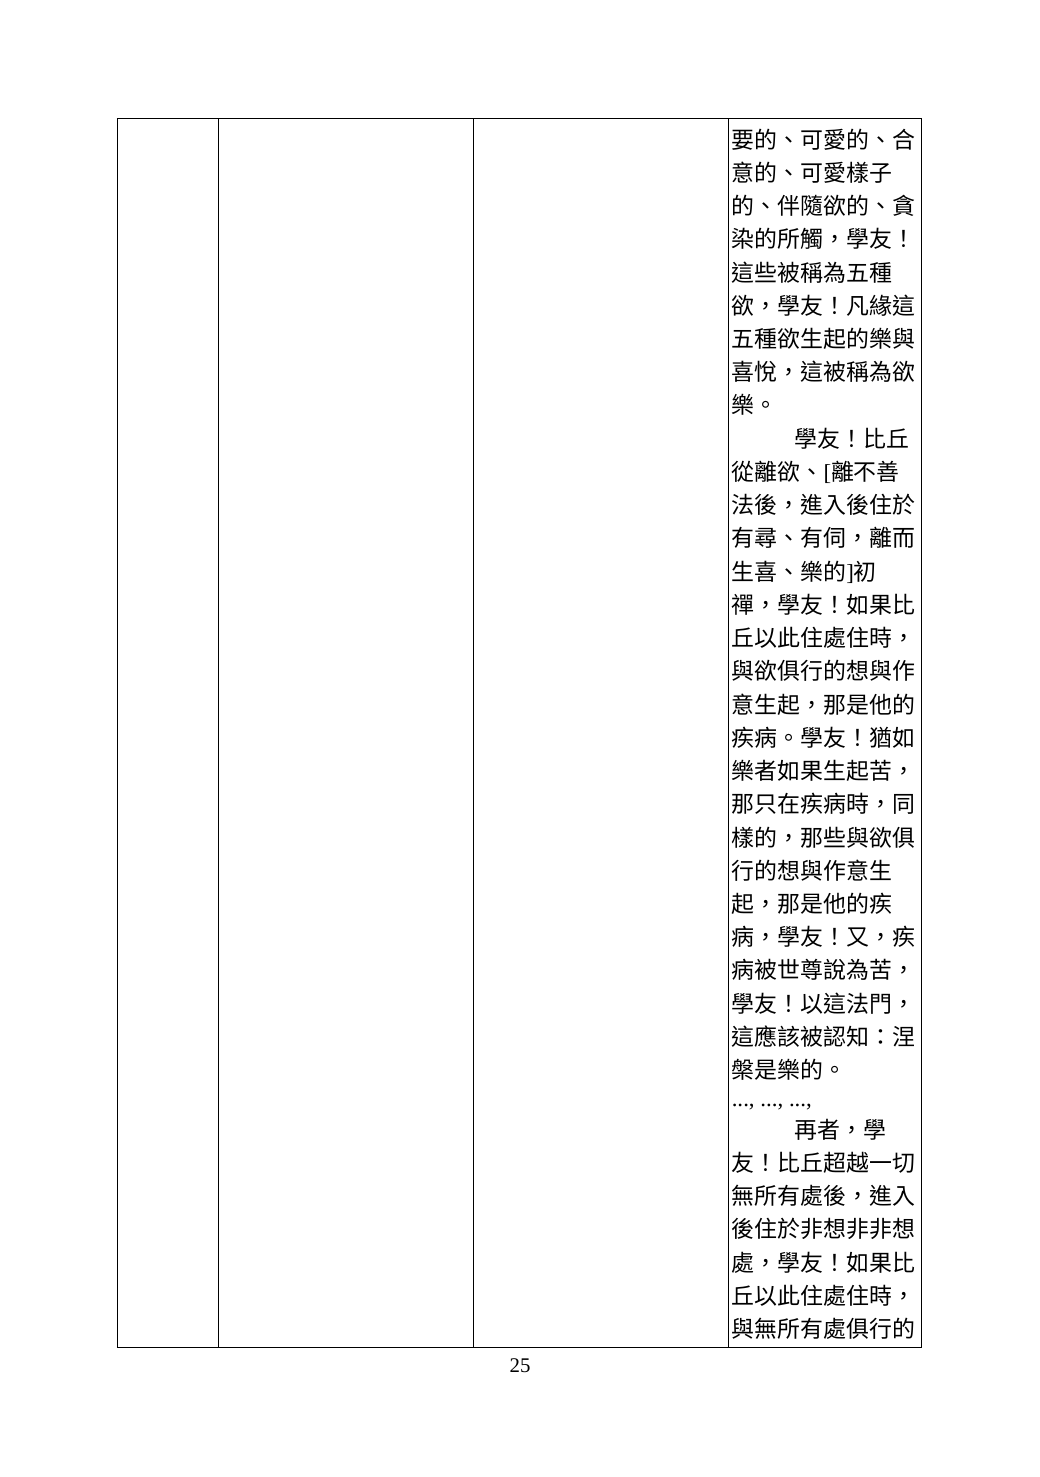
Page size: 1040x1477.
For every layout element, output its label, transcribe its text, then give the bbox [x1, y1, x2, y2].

table_cell 要的、可愛的、合意的、可愛樣子的、伴隨欲的、貪染的所觸，學友！這些被稱為五種欲，學友！凡緣這五種欲生起的樂與喜悅，這被稱為欲樂。 學友！比丘從離欲、[離不善法後，進入後住於有尋、有伺，離而生喜、樂的]初禪，學友！如果比丘以此住處住時，與欲俱行的想與作意生起，那是他的疾病。學友！猶如樂者如果生起苦，那只在疾病時，同樣的，那些與欲俱行的想與作意生起，那是他的疾病，學友！又，疾病被世尊說為苦，學友！以這法門，這應該被認知：涅槃是樂的。 ..., ..., ..., 再者，學友！比丘超越一切無所有處後，進入後住於非想非非想處，學友！如果比丘以此住處住時，與無所有處俱行的 [729, 119, 921, 1347]
table_cell [219, 119, 473, 1347]
table_cell [118, 119, 218, 1347]
table_cell [474, 119, 728, 1347]
